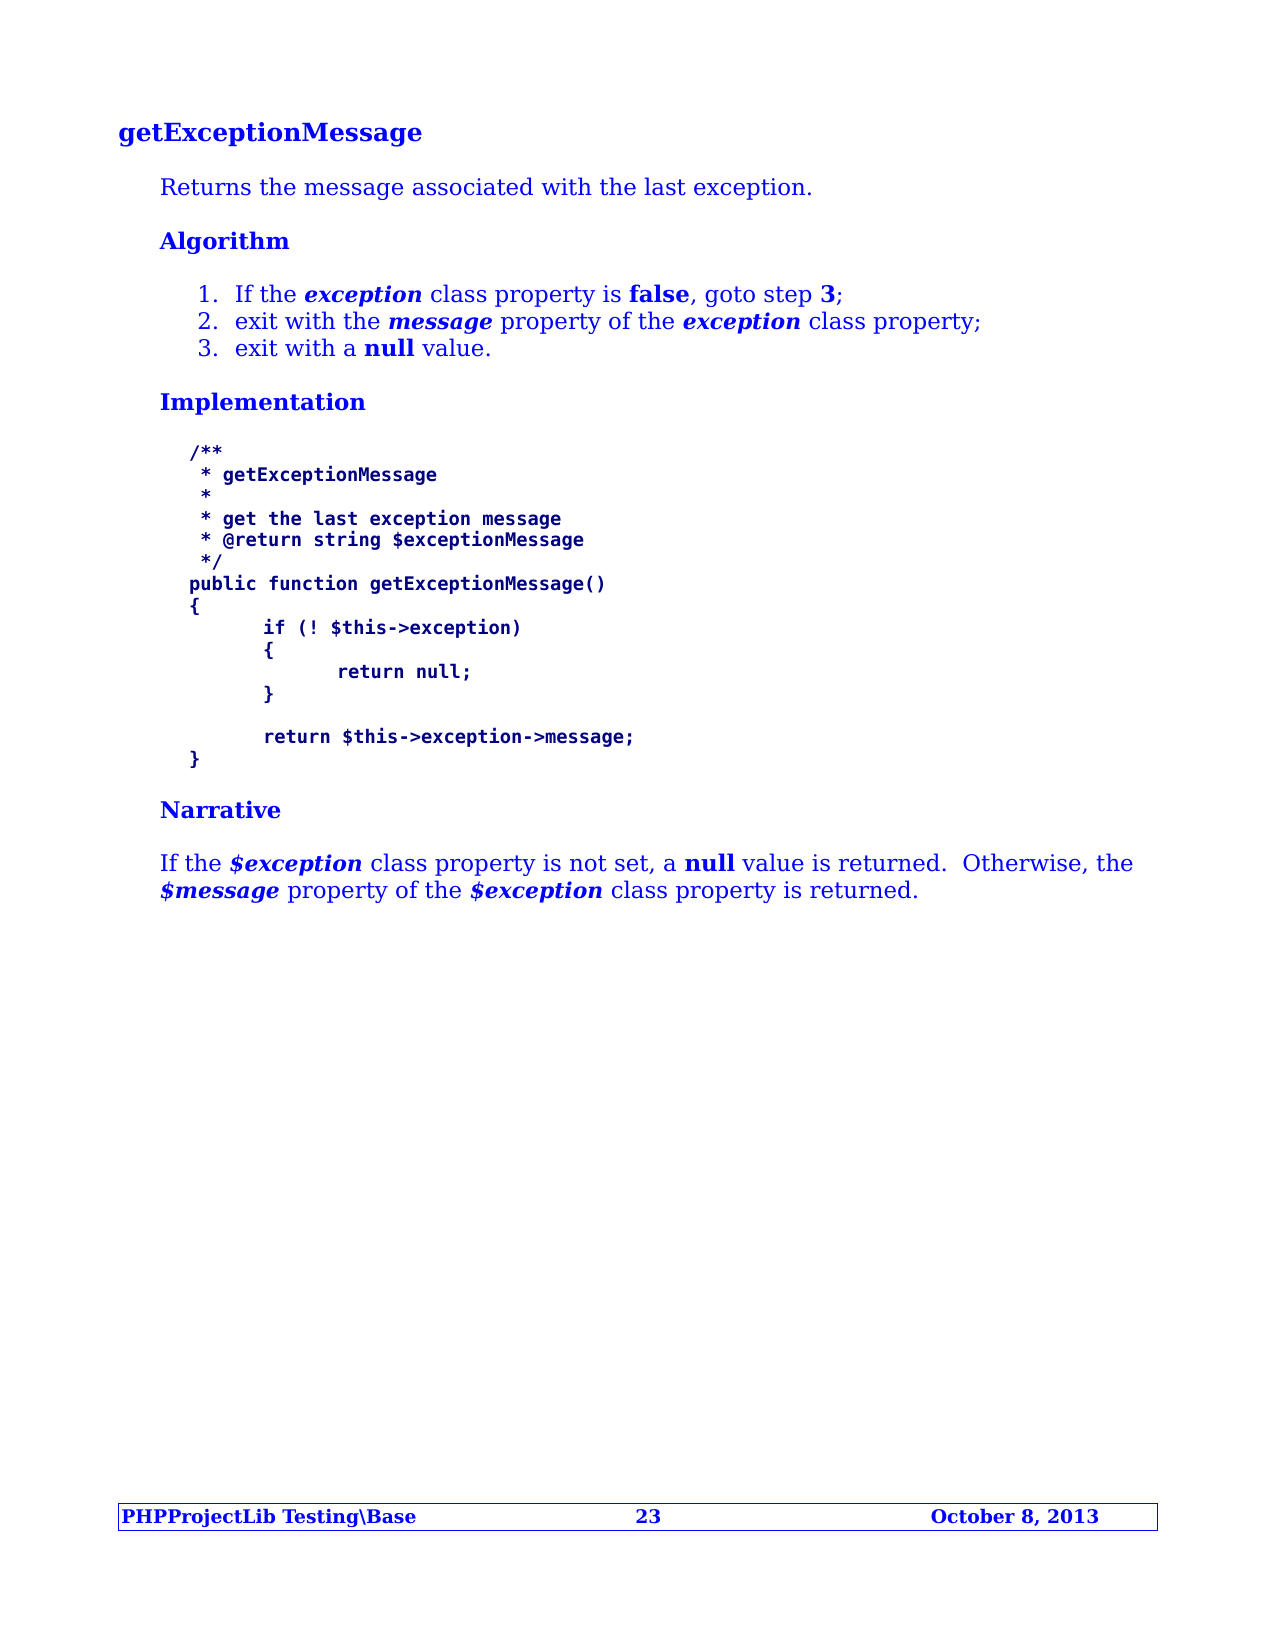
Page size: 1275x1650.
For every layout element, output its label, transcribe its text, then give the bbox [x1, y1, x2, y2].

list */ [189, 551, 1157, 573]
list { [189, 595, 1157, 617]
list } [189, 748, 1157, 770]
list exit with the message property of the exception class property; [197, 308, 1157, 335]
list { [189, 639, 1157, 661]
list exit with a null value. [197, 335, 1157, 362]
list } [189, 682, 1157, 704]
list * [189, 486, 1157, 507]
list * @return string $exceptionMessage [189, 529, 1157, 551]
list * get the last exception message [189, 507, 1157, 529]
list return $this->exception->message; [189, 726, 1157, 748]
list * getExceptionMessage [189, 464, 1157, 486]
text Returns the message associated with the last exception. [159, 174, 1157, 201]
text Implementation [159, 388, 1157, 415]
list if (! $this->exception) [189, 617, 1157, 639]
text If the $exception class property is not set, a null value is returned. Otherwise, the $message property of the $exception class property is returned. [159, 850, 1157, 904]
list If the exception class property is false, goto step 3; [197, 281, 1157, 308]
text Algorithm [159, 227, 1157, 254]
list /** [189, 442, 1157, 464]
list public function getExceptionMessage() [189, 573, 1157, 595]
list return null; [189, 661, 1157, 682]
title getExceptionMessage [118, 118, 1157, 147]
text Narrative [159, 797, 1157, 823]
